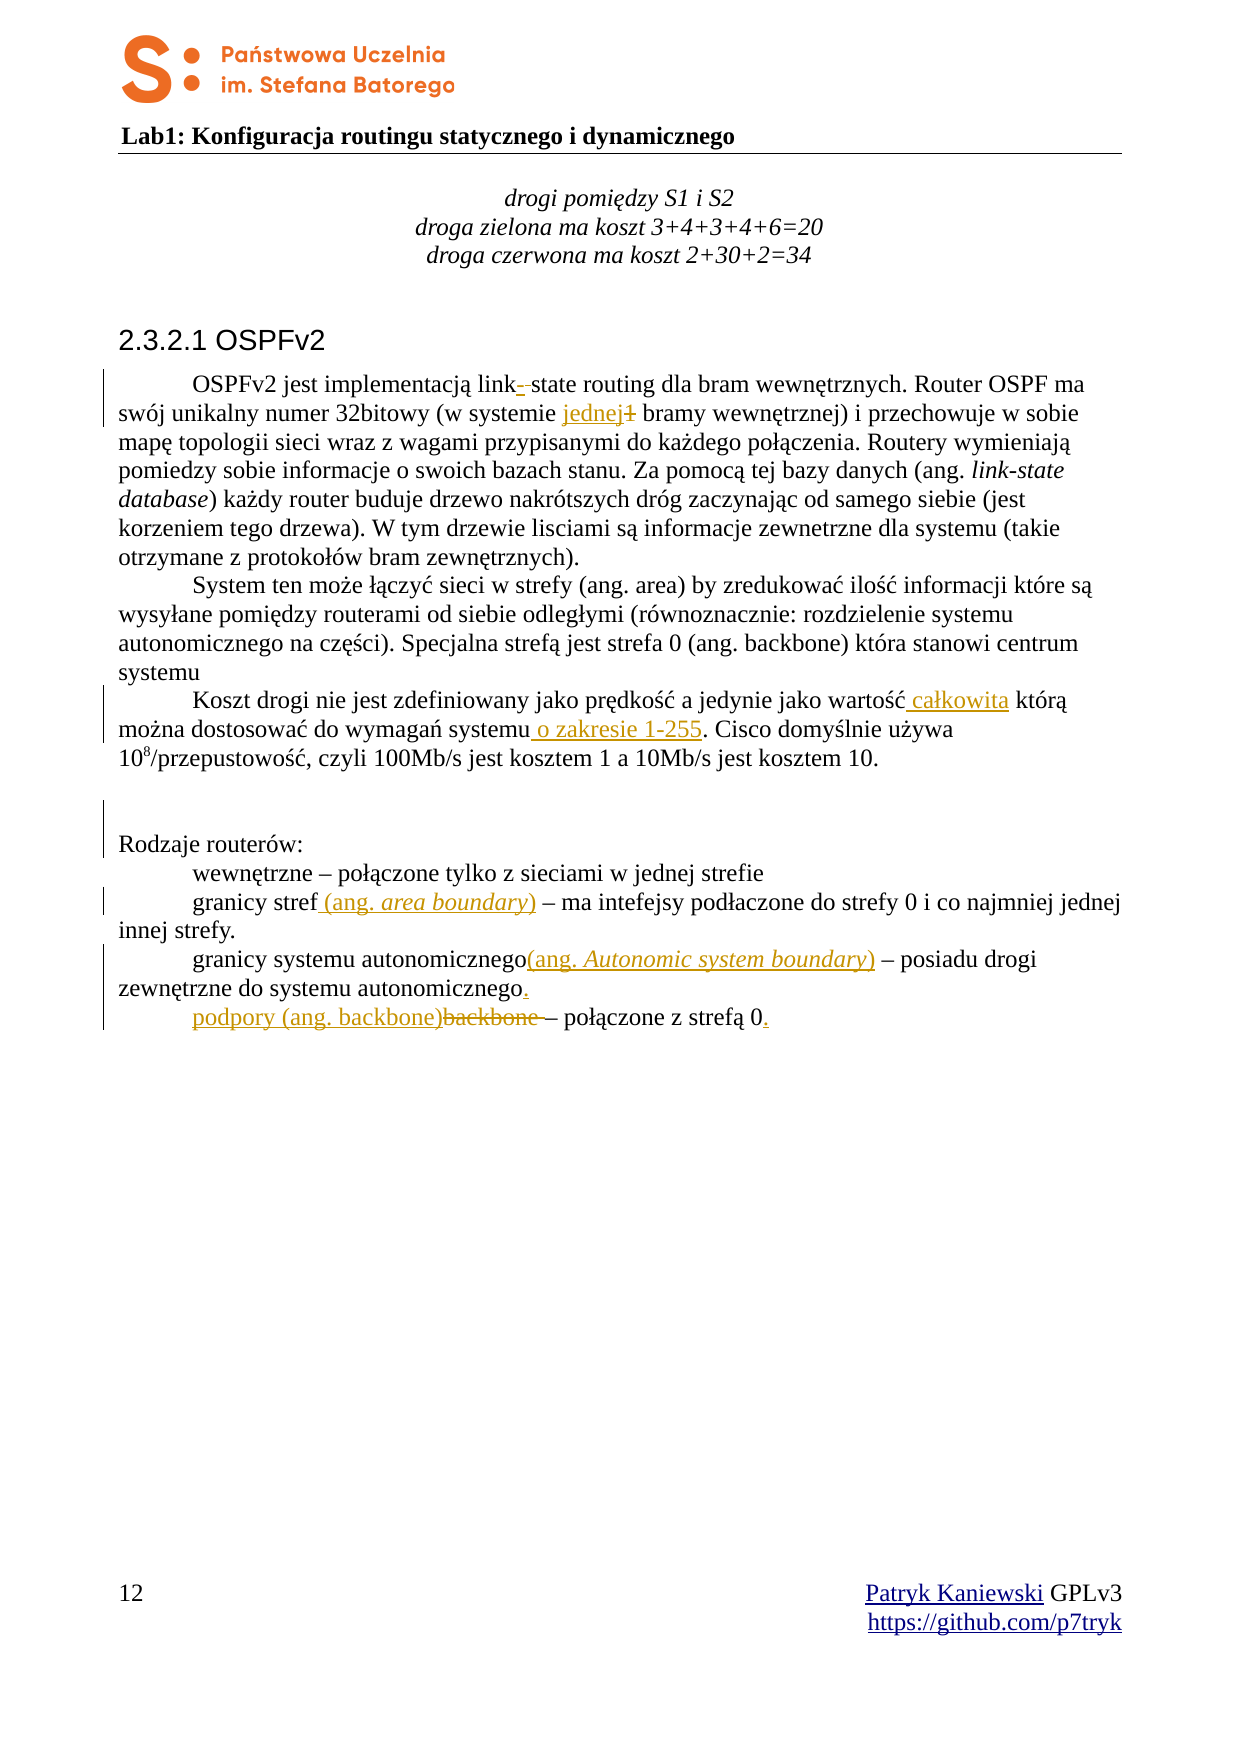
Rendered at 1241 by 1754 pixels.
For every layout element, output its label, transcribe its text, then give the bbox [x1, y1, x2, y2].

text granicy systemu autonomicznego(ang. Autonomic system boundary) – posiadu drogi zewnętrzne do systemu autonomicznego. [118, 944, 1122, 1002]
text podpory (ang. backbone)– połączone z strefą 0. [118, 1002, 1122, 1030]
text Rodzaje routerów: [118, 800, 1122, 829]
text Koszt drogi nie jest zdefiniowany jako prędkość a jedynie jako wartość całkowita którą można dostosować do wymagań systemu o zakresie 1-255. Cisco domyślnie używa 108/przepustowość, czyli 100Mb/s jest kosztem 1 a 10Mb/s jest kosztem 10. [118, 685, 1122, 772]
text drogi pomiędzy S1 i S2 [118, 183, 1122, 212]
text droga czerwona ma koszt 2+30+2=34 [118, 241, 1122, 269]
picture [121, 35, 455, 103]
text wewnętrzne – połączone tylko z sieciami w jednej strefie [118, 858, 1122, 887]
text System ten może łączyć sieci w strefy (ang. area) by zredukować ilość informacji które są wysyłane pomiędzy routerami od siebie odległymi (równoznacznie: rozdzielenie systemu autonomicznego na części). Specjalna strefą jest strefa 0 (ang. backbone) która stanowi centrum systemu [118, 570, 1122, 685]
text OSPFv2 jest implementacją link-state routing dla bram wewnętrznych. Router OSPF ma swój unikalny numer 32bitowy (w systemie jednej bramy wewnętrznej) i przechowuje w sobie mapę topologii sieci wraz z wagami przypisanymi do każdego połączenia. Routery wymieniają pomiedzy sobie informacje o swoich bazach stanu. Za pomocą tej bazy danych (ang. link-state database) każdy router buduje drzewo nakrótszych dróg zaczynając od samego siebie (jest korzeniem tego drzewa). W tym drzewie lisciami są informacje zewnetrzne dla systemu (takie otrzymane z protokołów bram zewnętrznych). [118, 369, 1122, 570]
text granicy stref (ang. area boundary) – ma intefejsy podłaczone do strefy 0 i co najmniej jednej innej strefy. [118, 887, 1122, 944]
text droga zielona ma koszt 3+4+3+4+6=20 [118, 212, 1122, 241]
subtitle 2.3.2.1 OSPFv2 [118, 323, 1122, 357]
